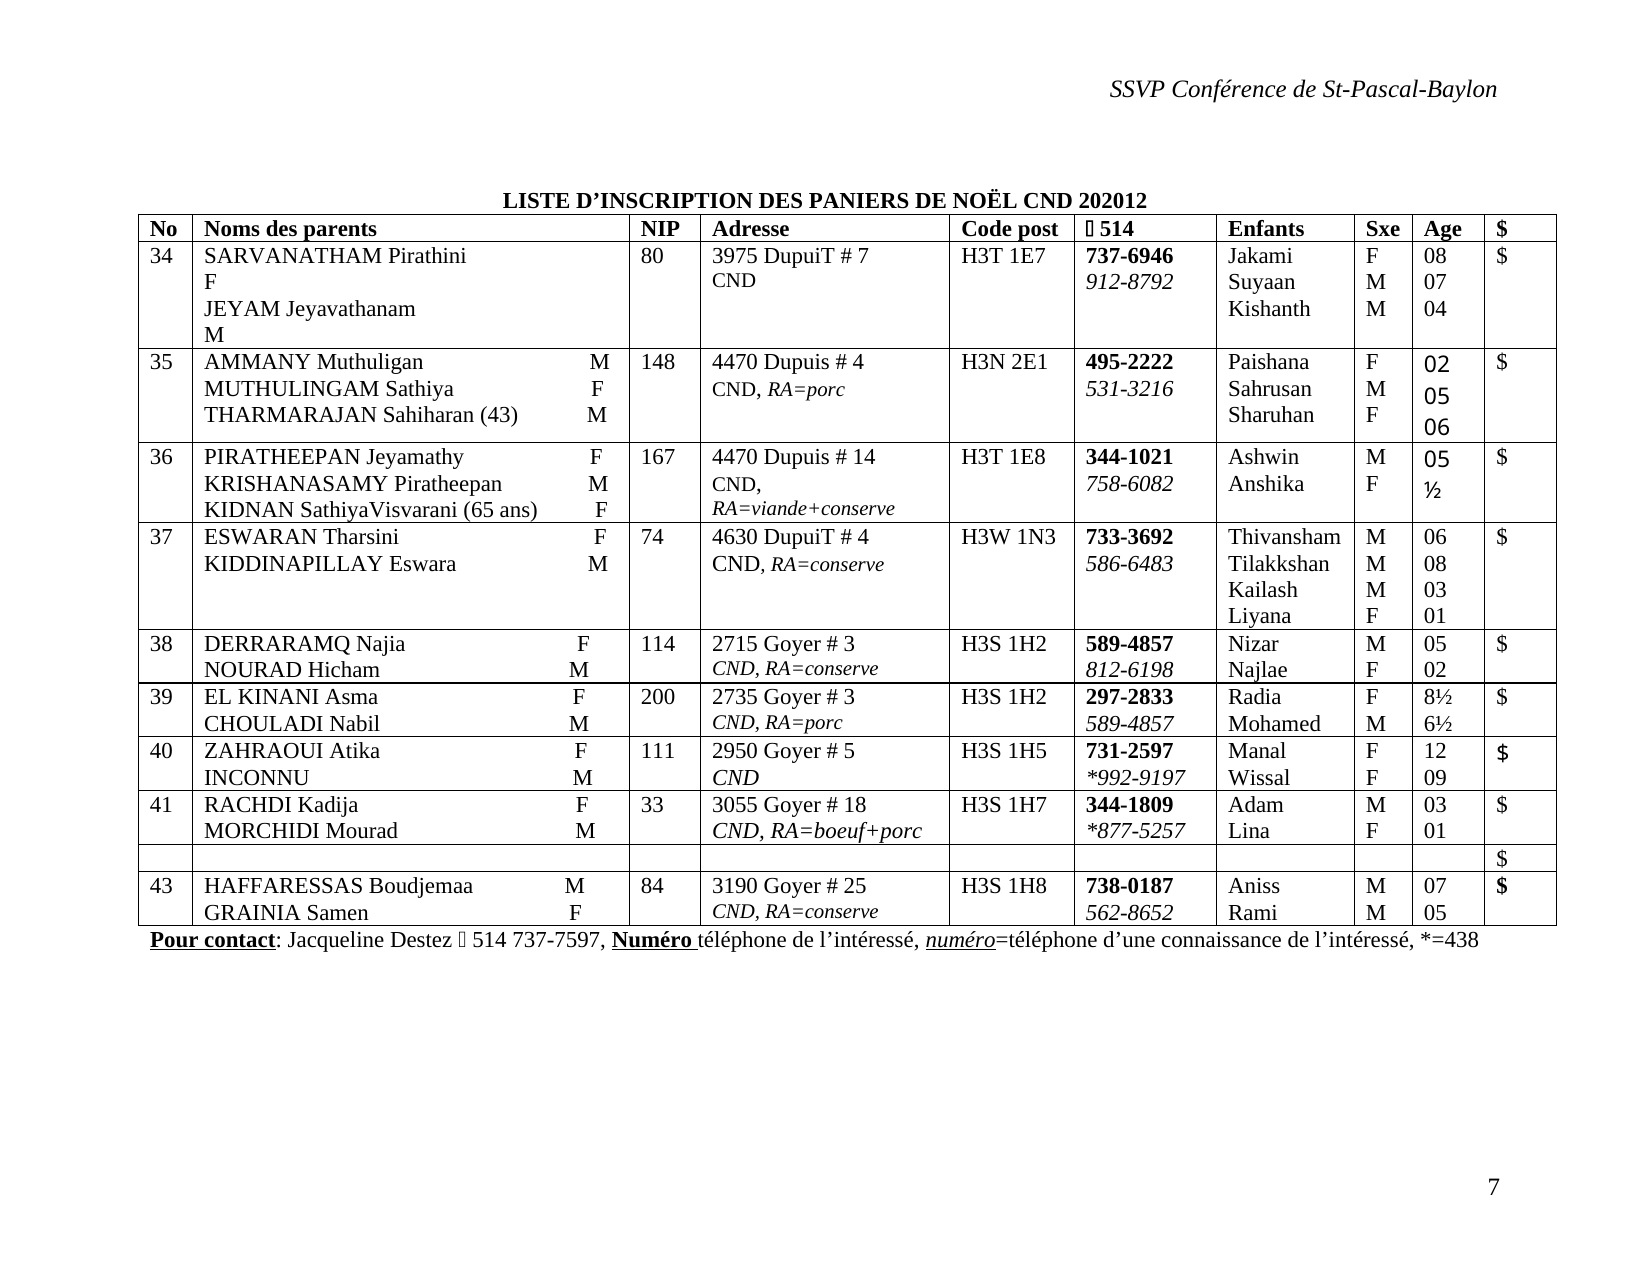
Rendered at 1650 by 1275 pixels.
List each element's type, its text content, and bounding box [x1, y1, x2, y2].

table_cell M F [1355, 791, 1412, 844]
table_cell 38 [139, 630, 192, 682]
table_cell 344-1021 758-6082 [1075, 443, 1216, 522]
table_cell H3S 1H2 [950, 684, 1074, 736]
table_cell [701, 845, 949, 871]
table_header Noms des parents [193, 215, 629, 241]
table_cell 495-2222 531-3216 [1075, 349, 1216, 442]
table_header Enfants [1217, 215, 1354, 241]
table_cell 80 [630, 242, 700, 347]
table_cell 4470 Dupuis # 4 CND, RA=porc [701, 349, 949, 442]
table_cell 2950 Goyer # 5 CND [701, 737, 949, 790]
table_cell H3T 1E7 [950, 242, 1074, 347]
table_cell 33 [630, 791, 700, 844]
table_cell Aniss Rami [1217, 872, 1354, 925]
table_cell H3N 2E1 [950, 349, 1074, 442]
table_header Adresse [701, 215, 949, 241]
table_cell Adam Lina [1217, 791, 1354, 844]
table_header Code post [950, 215, 1074, 241]
table_cell H3S 1H5 [950, 737, 1074, 790]
table_cell 41 [139, 791, 192, 844]
table_cell 34 [139, 242, 192, 347]
table_cell [1217, 845, 1354, 871]
table_cell $ [1485, 242, 1556, 347]
table_cell 167 [630, 443, 700, 522]
table_cell $ [1485, 523, 1556, 629]
table_cell $ [1485, 791, 1556, 844]
table_cell 05 02 [1413, 630, 1484, 682]
table_cell 738-0187 562-8652 [1075, 872, 1216, 925]
table_cell 35 [139, 349, 192, 442]
table_cell 05 ½ [1413, 443, 1484, 522]
table_cell M M M F [1355, 523, 1412, 629]
table_cell 36 [139, 443, 192, 522]
table_cell 08 07 04 [1413, 242, 1484, 347]
table_cell 4470 Dupuis # 14 CND, RA=viande+conserve [701, 443, 949, 522]
table_header No [139, 215, 192, 241]
text LISTE D’INSCRIPTION DES PANIERS DE NOËL CND 202012 [150, 187, 1500, 213]
table_cell F M M [1355, 242, 1412, 347]
table_cell [950, 845, 1074, 871]
text Pour contact: Jacqueline Destez ' 514 737-7597, Numéro téléphone de l’intéressé, numéro=téléphone d’une connaissance de l’intéressé, *=438 [150, 926, 1500, 952]
table_cell [1355, 845, 1412, 871]
table_header  514 [1075, 215, 1216, 241]
table_header NIP [630, 215, 700, 241]
table_cell DERRARAMQ Najia F NOURAD Hicham M [193, 630, 629, 682]
table_cell [1413, 845, 1484, 871]
table_cell 4630 DupuiT # 4 CND, RA=conserve [701, 523, 949, 629]
table_cell M F [1355, 630, 1412, 682]
table_cell AMMANY Muthuligan M MUTHULINGAM Sathiya F THARMARAJAN Sahiharan (43) M [193, 349, 629, 442]
table_cell F M F [1355, 349, 1412, 442]
table_cell 737-6946 912-8792 [1075, 242, 1216, 347]
table_cell F M [1355, 684, 1412, 736]
table_cell HAFFARESSAS Boudjemaa M GRAINIA Samen F [193, 872, 629, 925]
table_cell Paishana Sahrusan Sharuhan [1217, 349, 1354, 442]
table_cell H3S 1H2 [950, 630, 1074, 682]
table_cell 2735 Goyer # 3 CND, RA=porc [701, 684, 949, 736]
table_cell 200 [630, 684, 700, 736]
table_cell $ [1485, 845, 1556, 871]
table_cell 114 [630, 630, 700, 682]
table_cell 06 08 03 01 [1413, 523, 1484, 629]
table_cell 12 09 [1413, 737, 1484, 790]
table_cell H3W 1N3 [950, 523, 1074, 629]
table_cell 74 [630, 523, 700, 629]
table_cell 344-1809 *877-5257 [1075, 791, 1216, 844]
table_cell [1075, 845, 1216, 871]
table_cell Manal Wissal [1217, 737, 1354, 790]
table_cell $ [1485, 684, 1556, 736]
table_cell 148 [630, 349, 700, 442]
table_cell Ashwin Anshika [1217, 443, 1354, 522]
table_cell 03 01 [1413, 791, 1484, 844]
table_cell M F [1355, 443, 1412, 522]
table_cell RACHDI Kadija F MORCHIDI Mourad M [193, 791, 629, 844]
table_cell $ [1485, 630, 1556, 682]
table_cell 3190 Goyer # 25 CND, RA=conserve [701, 872, 949, 925]
table_header Age [1413, 215, 1484, 241]
table_cell 02 05 06 [1413, 349, 1484, 442]
table_cell H3T 1E8 [950, 443, 1074, 522]
table_cell [630, 845, 700, 871]
table_cell F F [1355, 737, 1412, 790]
table_header $ [1485, 215, 1556, 241]
table_cell $ [1485, 349, 1556, 442]
table_cell EL KINANI Asma F CHOULADI Nabil M [193, 684, 629, 736]
table_cell 39 [139, 684, 192, 736]
table_cell [193, 845, 629, 871]
table_cell $ [1485, 737, 1556, 790]
table_header Sxe [1355, 215, 1412, 241]
table_cell 07 05 [1413, 872, 1484, 925]
table_cell Radia Mohamed [1217, 684, 1354, 736]
table_cell SARVANATHAM Pirathini F JEYAM Jeyavathanam M [193, 242, 629, 347]
table_cell 8½ 6½ [1413, 684, 1484, 736]
table_cell PIRATHEEPAN Jeyamathy F KRISHANASAMY Piratheepan M KIDNAN SathiyaVisvarani (65 ans) F [193, 443, 629, 522]
table_cell 731-2597 *992-9197 [1075, 737, 1216, 790]
table_cell $ [1485, 872, 1556, 925]
table_cell 3055 Goyer # 18 CND, RA=boeuf+porc [701, 791, 949, 844]
table_cell ZAHRAOUI Atika F INCONNU M [193, 737, 629, 790]
table_cell Jakami Suyaan Kishanth [1217, 242, 1354, 347]
table_cell $ [1485, 443, 1556, 522]
table_cell 37 [139, 523, 192, 629]
table_cell Nizar Najlae [1217, 630, 1354, 682]
table_cell 733-3692 586-6483 [1075, 523, 1216, 629]
table_cell 40 [139, 737, 192, 790]
table_cell 589-4857 812-6198 [1075, 630, 1216, 682]
table_cell M M [1355, 872, 1412, 925]
table_cell 43 [139, 872, 192, 925]
table_cell H3S 1H7 [950, 791, 1074, 844]
table_cell 111 [630, 737, 700, 790]
table_cell 3975 DupuiT # 7 CND [701, 242, 949, 347]
table_cell H3S 1H8 [950, 872, 1074, 925]
table_cell Thivansham Tilakkshan Kailash Liyana [1217, 523, 1354, 629]
table_cell 2715 Goyer # 3 CND, RA=conserve [701, 630, 949, 682]
table_cell 84 [630, 872, 700, 925]
table_cell ESWARAN Tharsini F KIDDINAPILLAY Eswara M [193, 523, 629, 629]
table_cell [139, 845, 192, 871]
table_cell 297-2833 589-4857 [1075, 684, 1216, 736]
